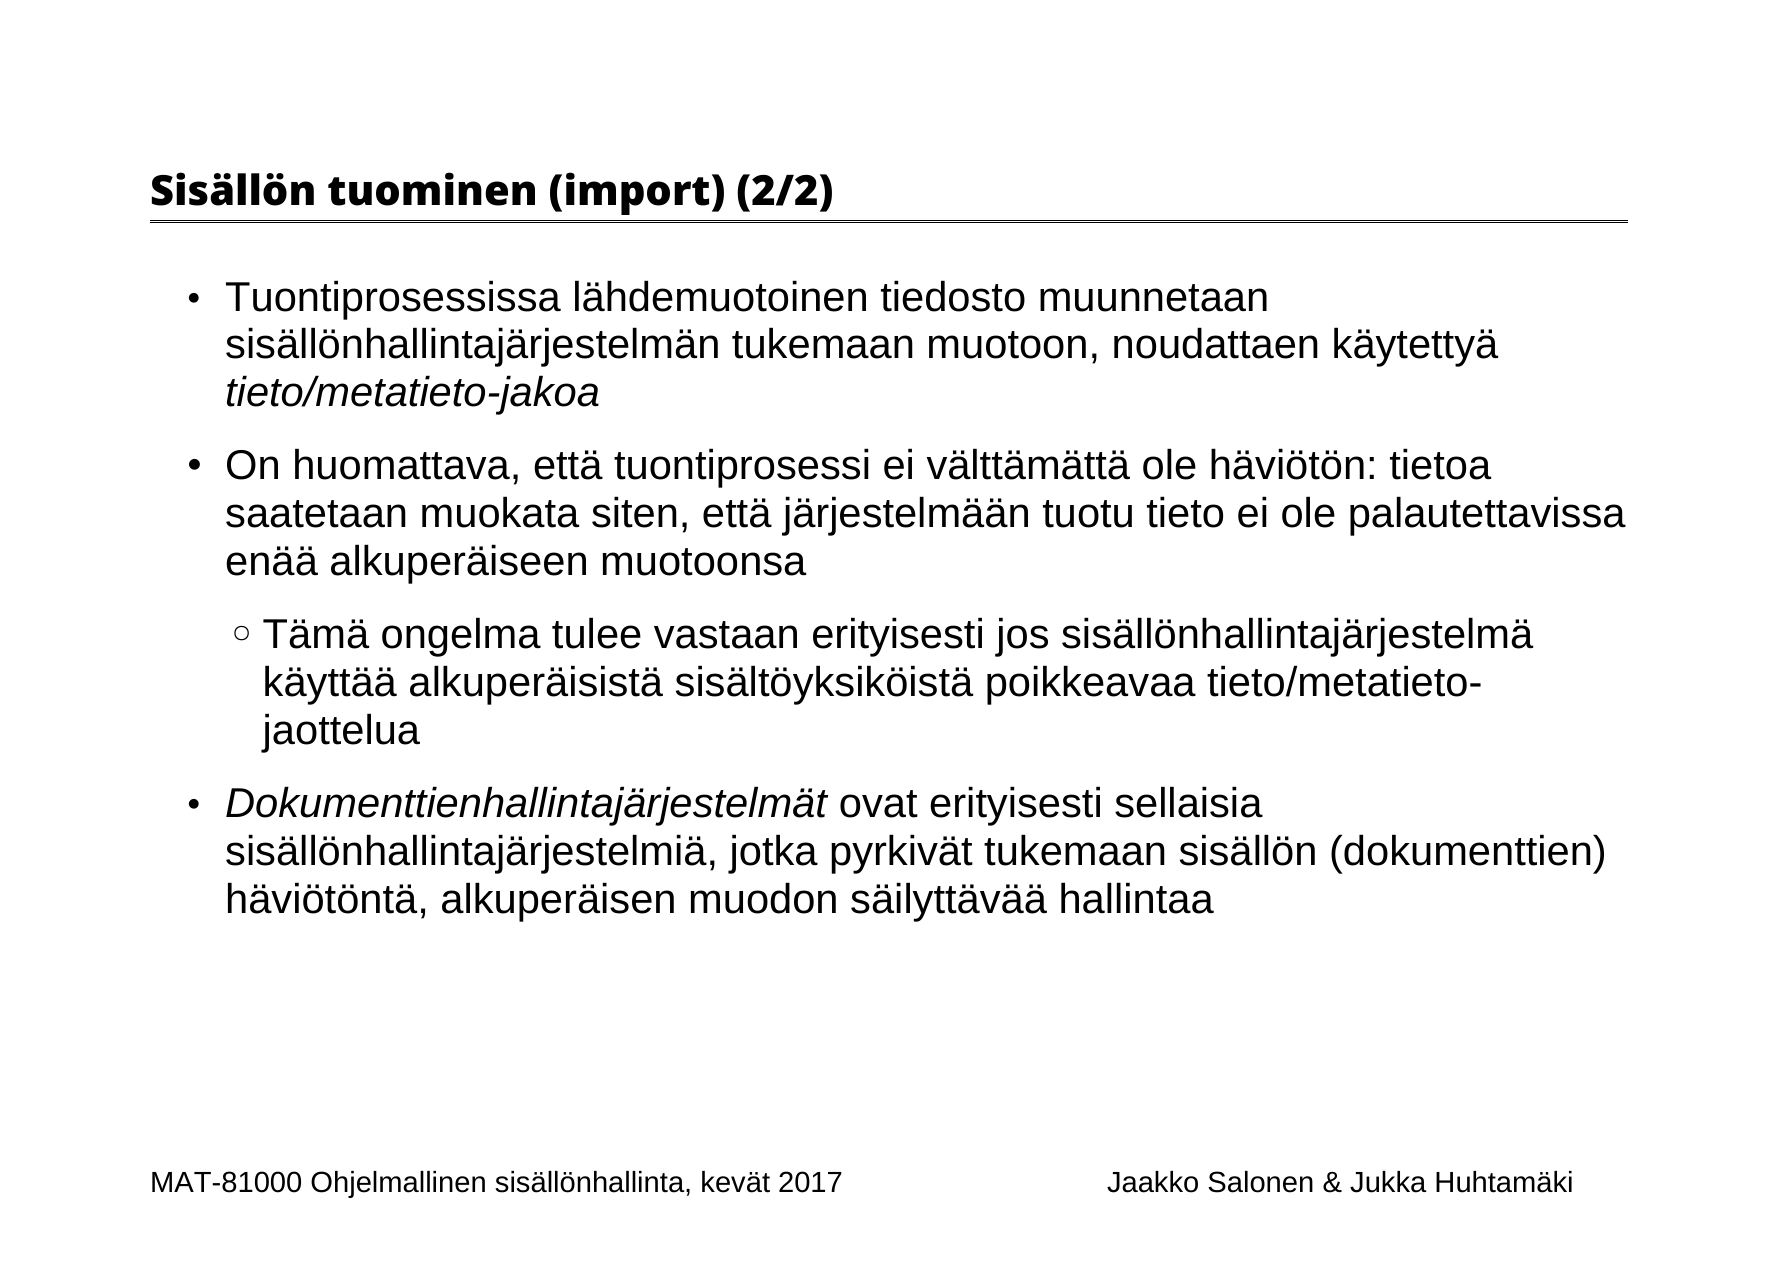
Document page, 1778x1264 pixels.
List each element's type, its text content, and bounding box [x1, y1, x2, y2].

list Dokumenttienhallintajärjestelmät ovat erityisesti sellaisia sisällönhallintajärjestelmiä, jotka pyrkivät tukemaan sisällön (dokumenttien) häviötöntä, alkuperäisen muodon säilyttävää hallintaa [187, 779, 1628, 922]
list Tämä ongelma tulee vastaan erityisesti jos sisällönhallintajärjestelmä käyttää alkuperäisistä sisältöyksiköistä poikkeavaa tieto/metatieto-jaottelua [225, 610, 1628, 754]
subtitle Sisällön tuominen (import) (2/2) [150, 161, 1628, 220]
list On huomattava, että tuontiprosessi ei välttämättä ole häviötön: tietoa saatetaan muokata siten, että järjestelmään tuotu tieto ei ole palautettavissa enää alkuperäiseen muotoonsa [187, 441, 1628, 585]
list Tuontiprosessissa lähdemuotoinen tiedosto muunnetaan sisällönhallintajärjestelmän tukemaan muotoon, noudattaen käytettyä tieto/metatieto-jakoa [187, 272, 1628, 416]
